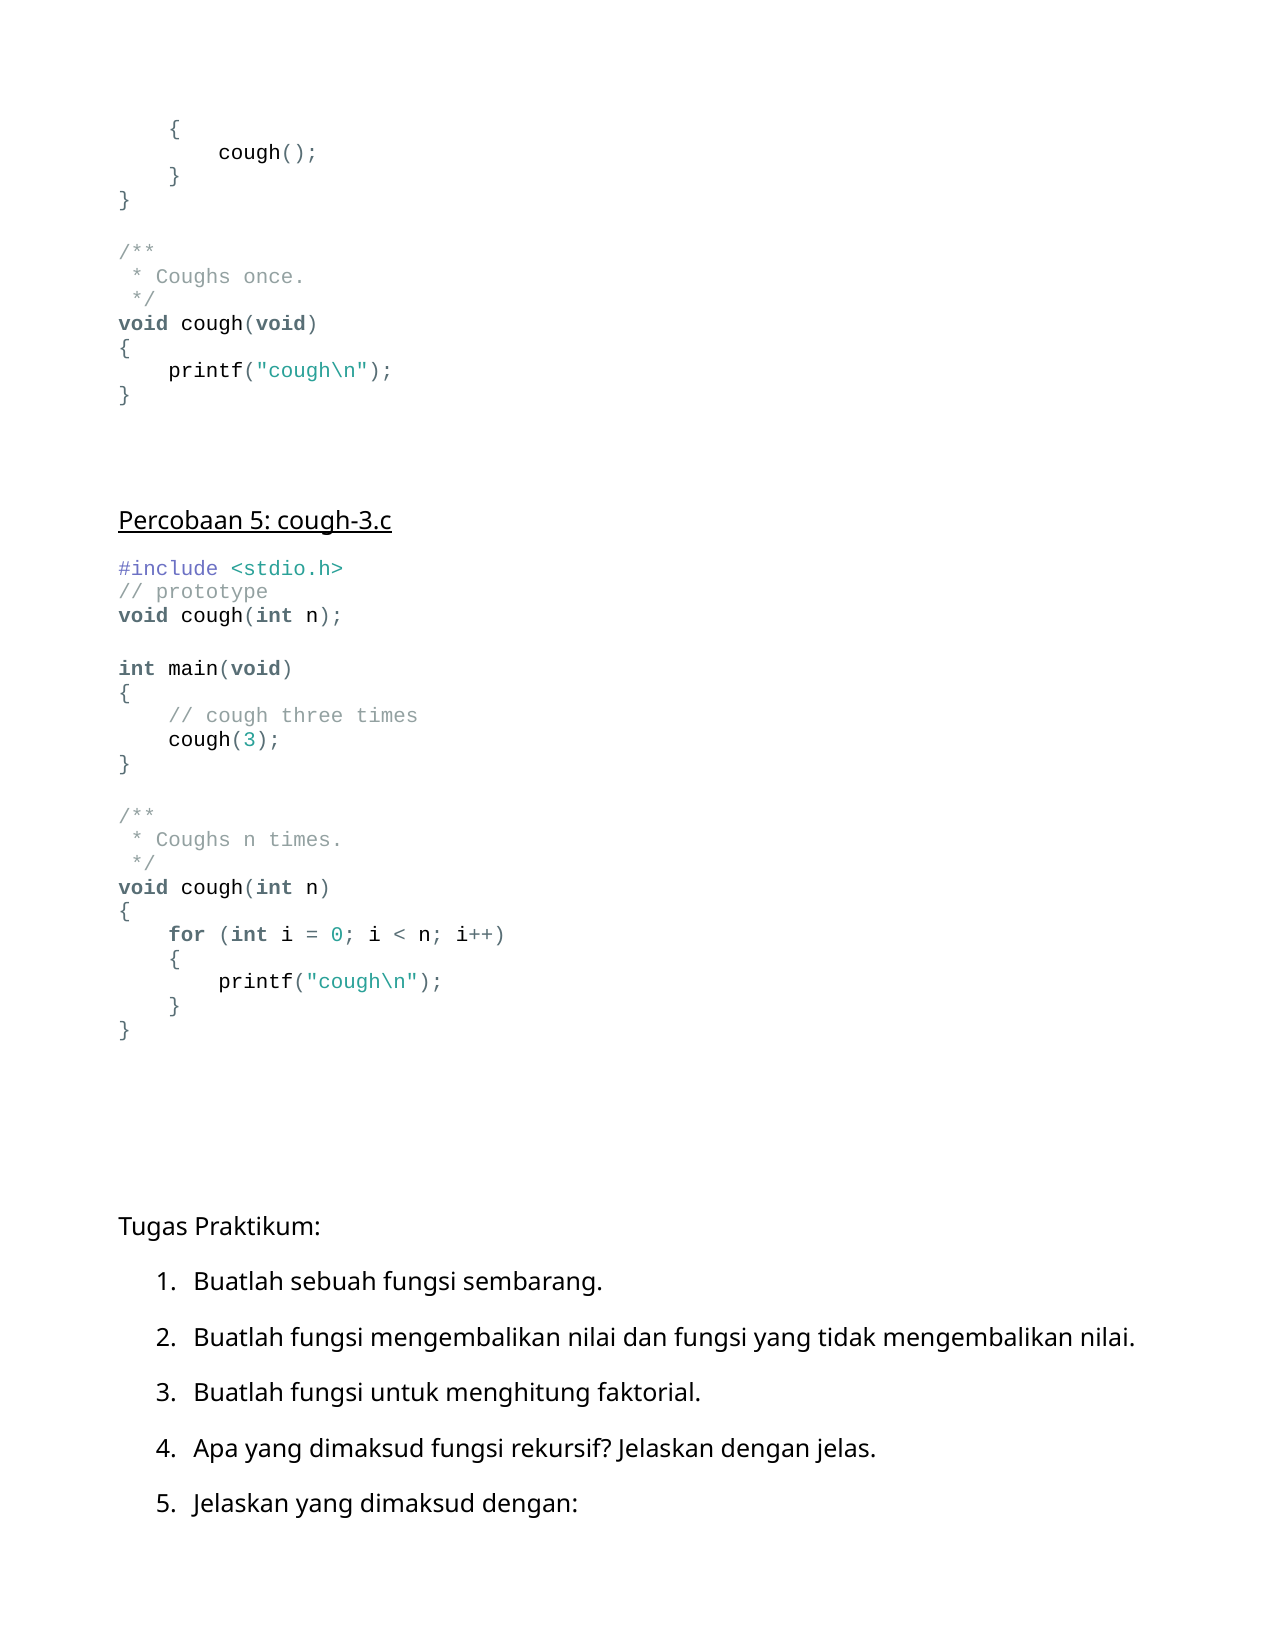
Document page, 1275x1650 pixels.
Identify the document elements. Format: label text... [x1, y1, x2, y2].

text */ [118, 289, 1157, 313]
text { [118, 682, 1157, 705]
text /** [118, 806, 1157, 829]
text for (int i = 0; i < n; i++) [118, 924, 1157, 948]
text } [118, 995, 1157, 1019]
text */ [118, 853, 1157, 877]
text { [118, 948, 1157, 971]
text void cough(int n) [118, 877, 1157, 900]
text void cough(int n); [118, 605, 1157, 629]
text Percobaan 5: cough-3.c [118, 502, 1157, 536]
text cough(); [118, 142, 1157, 165]
text printf("cough\n"); [118, 971, 1157, 995]
text // cough three times [118, 705, 1157, 729]
text } [118, 1019, 1157, 1042]
text { [118, 118, 1157, 142]
text printf("cough\n"); [118, 360, 1157, 384]
list Apa yang dimaksud fungsi rekursif? Jelaskan dengan jelas. [156, 1430, 1157, 1464]
text } [118, 753, 1157, 776]
text { [118, 900, 1157, 924]
text } [118, 189, 1157, 213]
text } [118, 165, 1157, 189]
text } [118, 384, 1157, 408]
text void cough(void) [118, 313, 1157, 337]
list Buatlah fungsi untuk menghitung faktorial. [156, 1375, 1157, 1409]
text // prototype [118, 581, 1157, 605]
text /** [118, 242, 1157, 266]
text cough(3); [118, 729, 1157, 753]
text #include <stdio.h> [118, 558, 1157, 581]
list Buatlah fungsi mengembalikan nilai dan fungsi yang tidak mengembalikan nilai. [156, 1319, 1157, 1353]
text * Coughs once. [118, 266, 1157, 289]
text { [118, 337, 1157, 360]
text Tugas Praktikum: [118, 1208, 1157, 1243]
text * Coughs n times. [118, 829, 1157, 853]
text int main(void) [118, 658, 1157, 682]
list Buatlah sebuah fungsi sembarang. [156, 1264, 1157, 1298]
list Jelaskan yang dimaksud dengan: [156, 1486, 1157, 1520]
